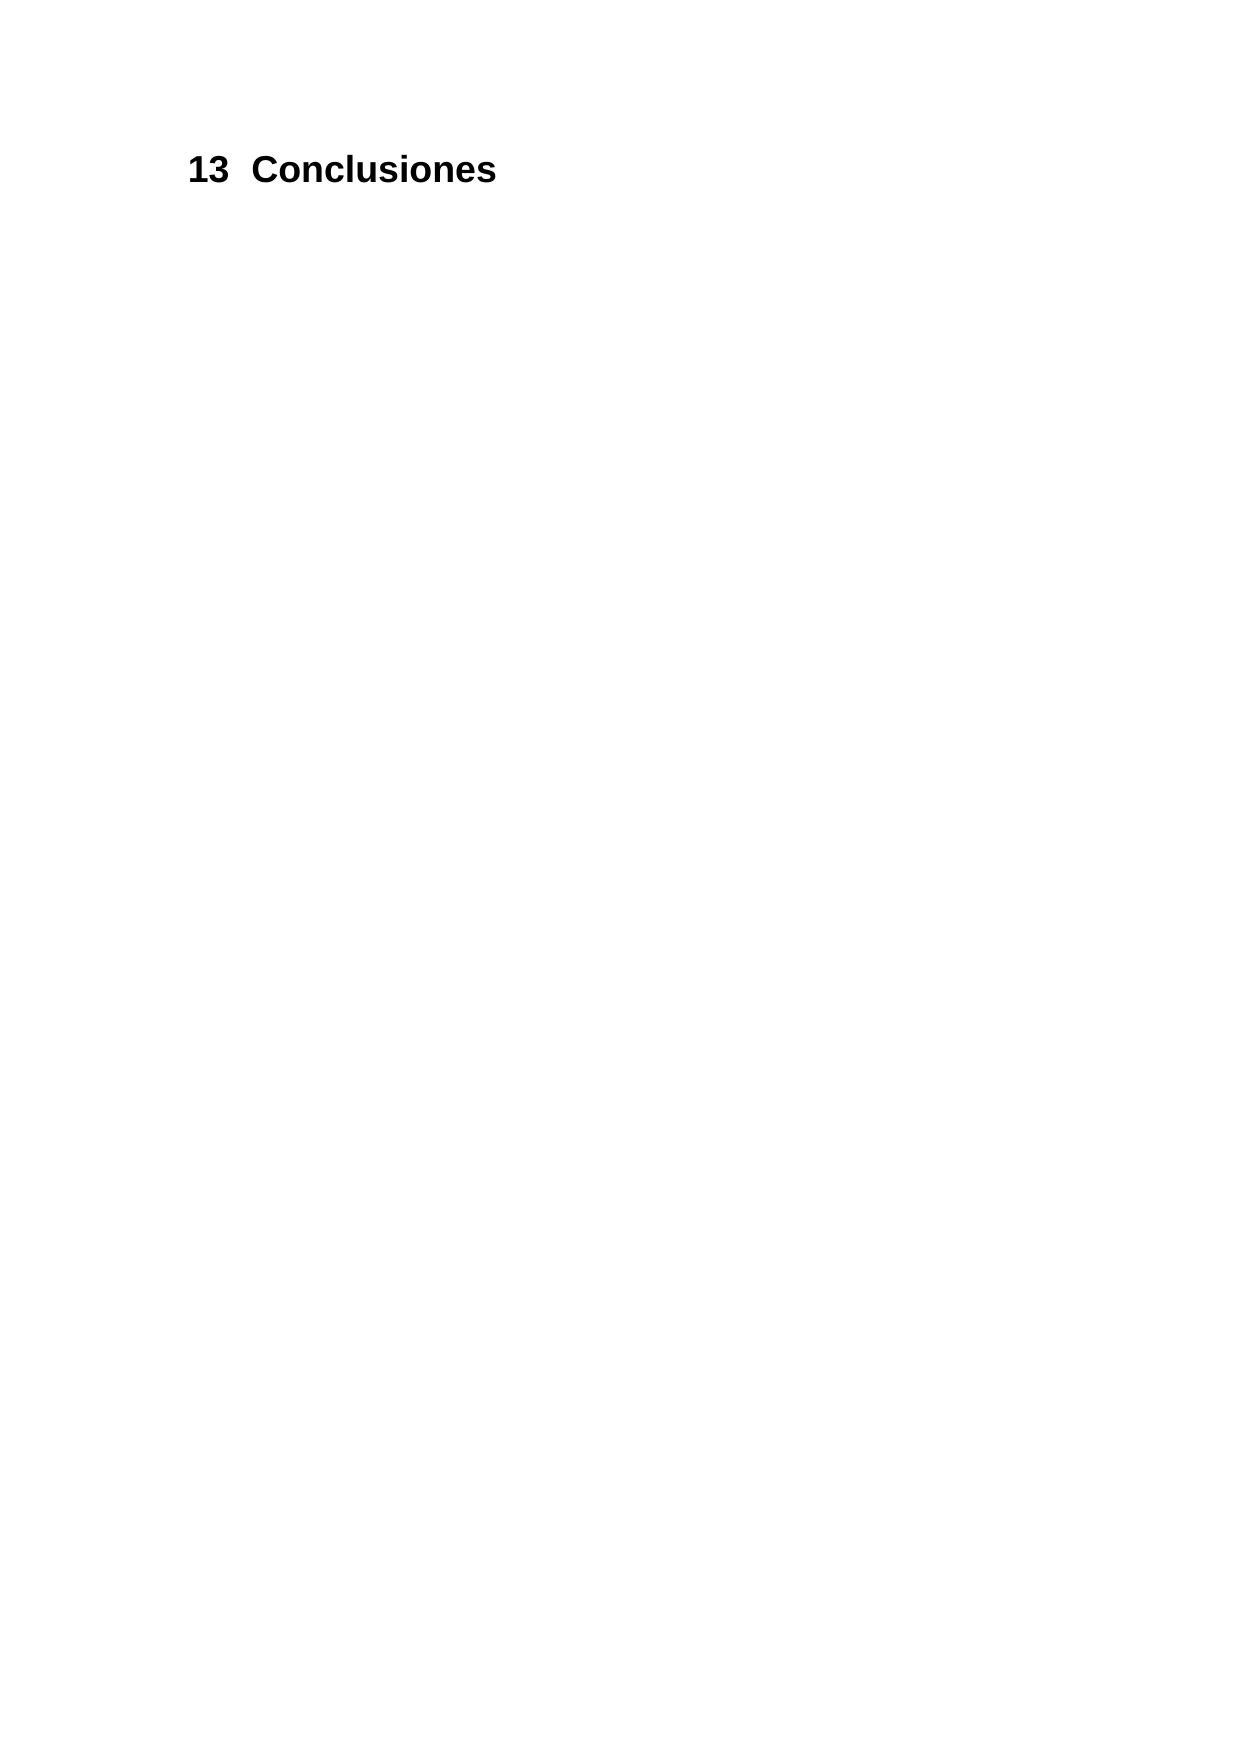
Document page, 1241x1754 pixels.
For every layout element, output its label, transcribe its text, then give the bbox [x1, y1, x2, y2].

subtitle Conclusiones [177, 148, 1063, 191]
